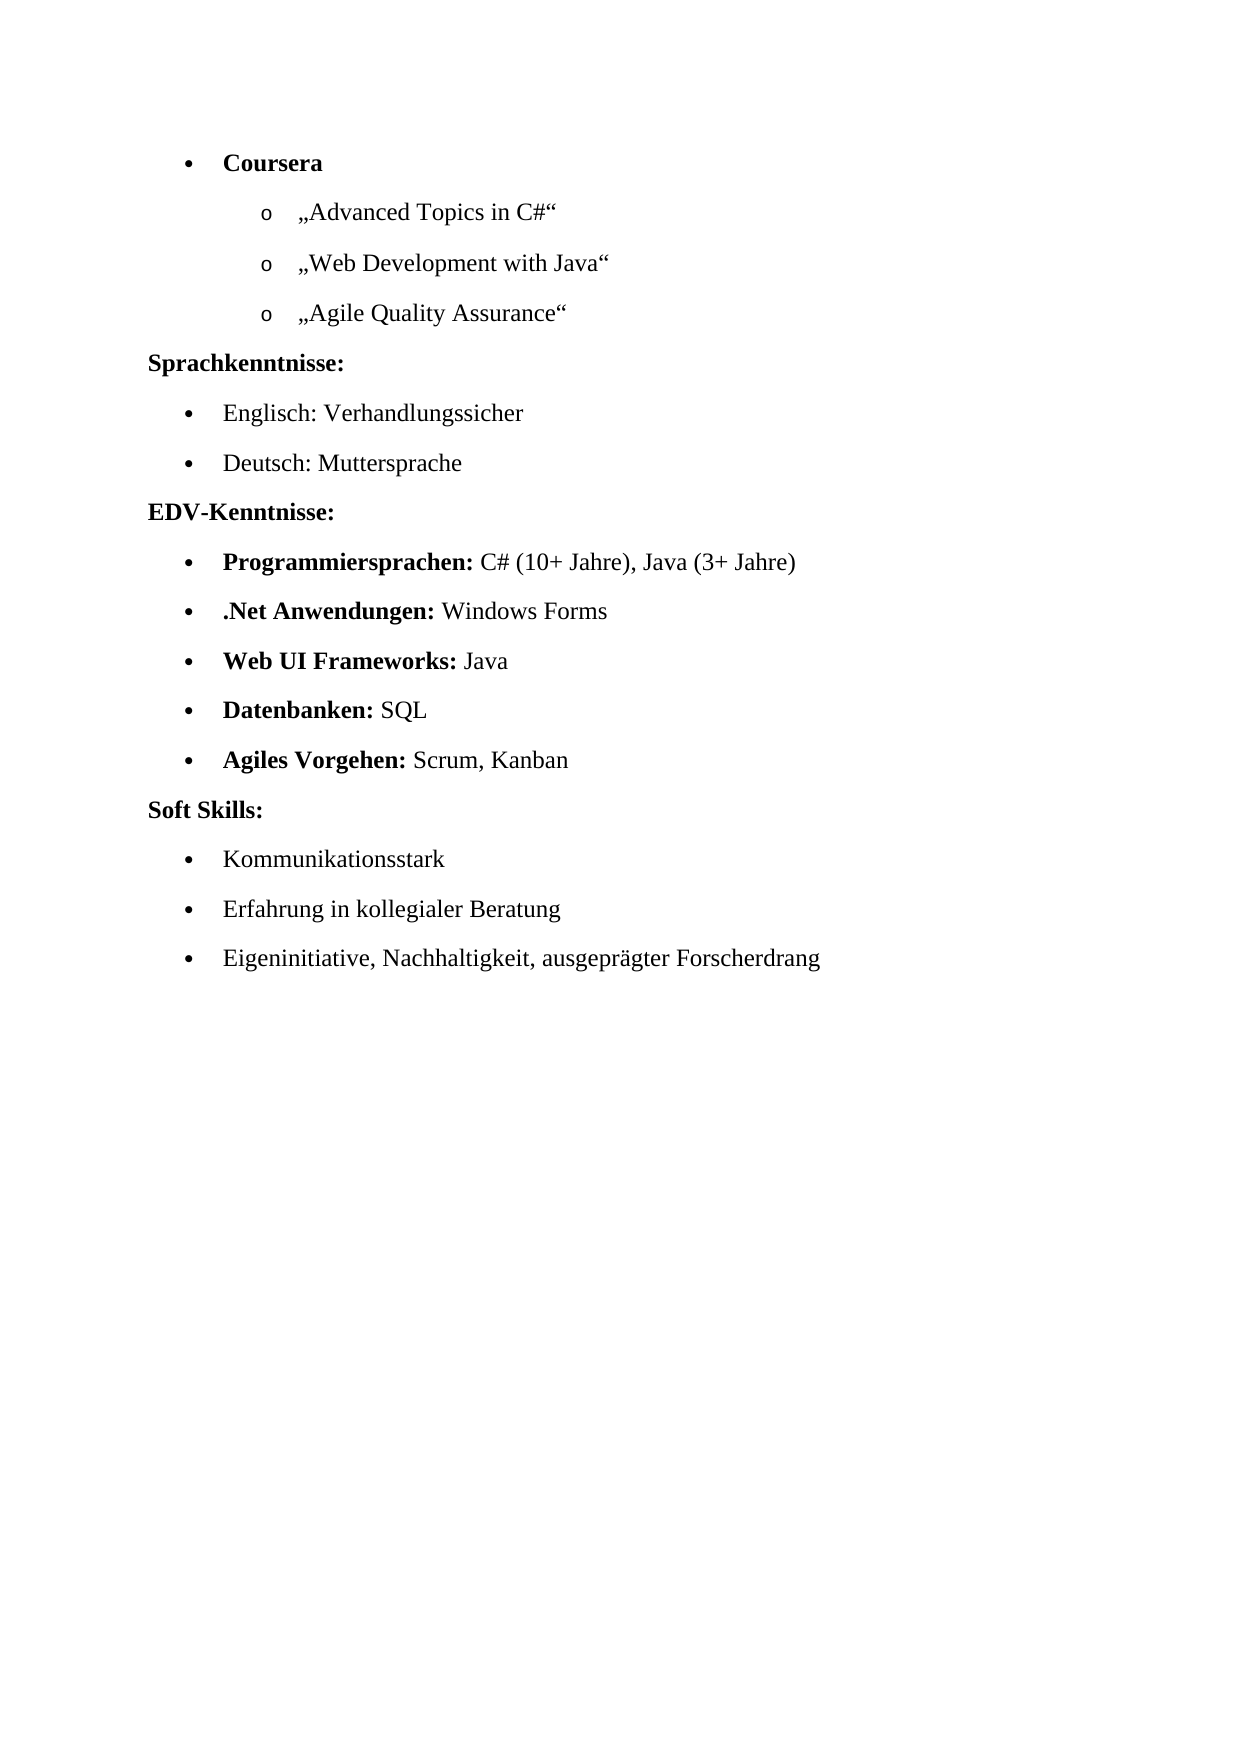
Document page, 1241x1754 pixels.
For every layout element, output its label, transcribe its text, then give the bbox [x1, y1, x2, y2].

list Eigeninitiative, Nachhaltigkeit, ausgeprägter Forscherdrang [185, 943, 1093, 972]
text EDV-Kenntnisse: [148, 497, 1093, 526]
list Datenbanken: SQL [185, 696, 1093, 724]
list .Net Anwendungen: Windows Forms [185, 596, 1093, 625]
list „Web Development with Java“ [260, 248, 1093, 277]
list „Advanced Topics in C#“ [260, 197, 1093, 227]
list Web UI Frameworks: Java [185, 646, 1093, 675]
list Kommunikationsstark [185, 844, 1093, 873]
list Englisch: Verhandlungssicher [185, 398, 1093, 427]
text Soft Skills: [148, 795, 1093, 823]
list Erfahrung in kollegialer Beratung [185, 894, 1093, 923]
list Deutsch: Muttersprache [185, 448, 1093, 476]
list „Agile Quality Assurance“ [260, 298, 1093, 328]
text Sprachkenntnisse: [148, 348, 1093, 377]
list Agiles Vorgehen: Scrum, Kanban [185, 745, 1093, 774]
list Programmiersprachen: C# (10+ Jahre), Java (3+ Jahre) [185, 547, 1093, 576]
list Coursera [185, 148, 1093, 176]
